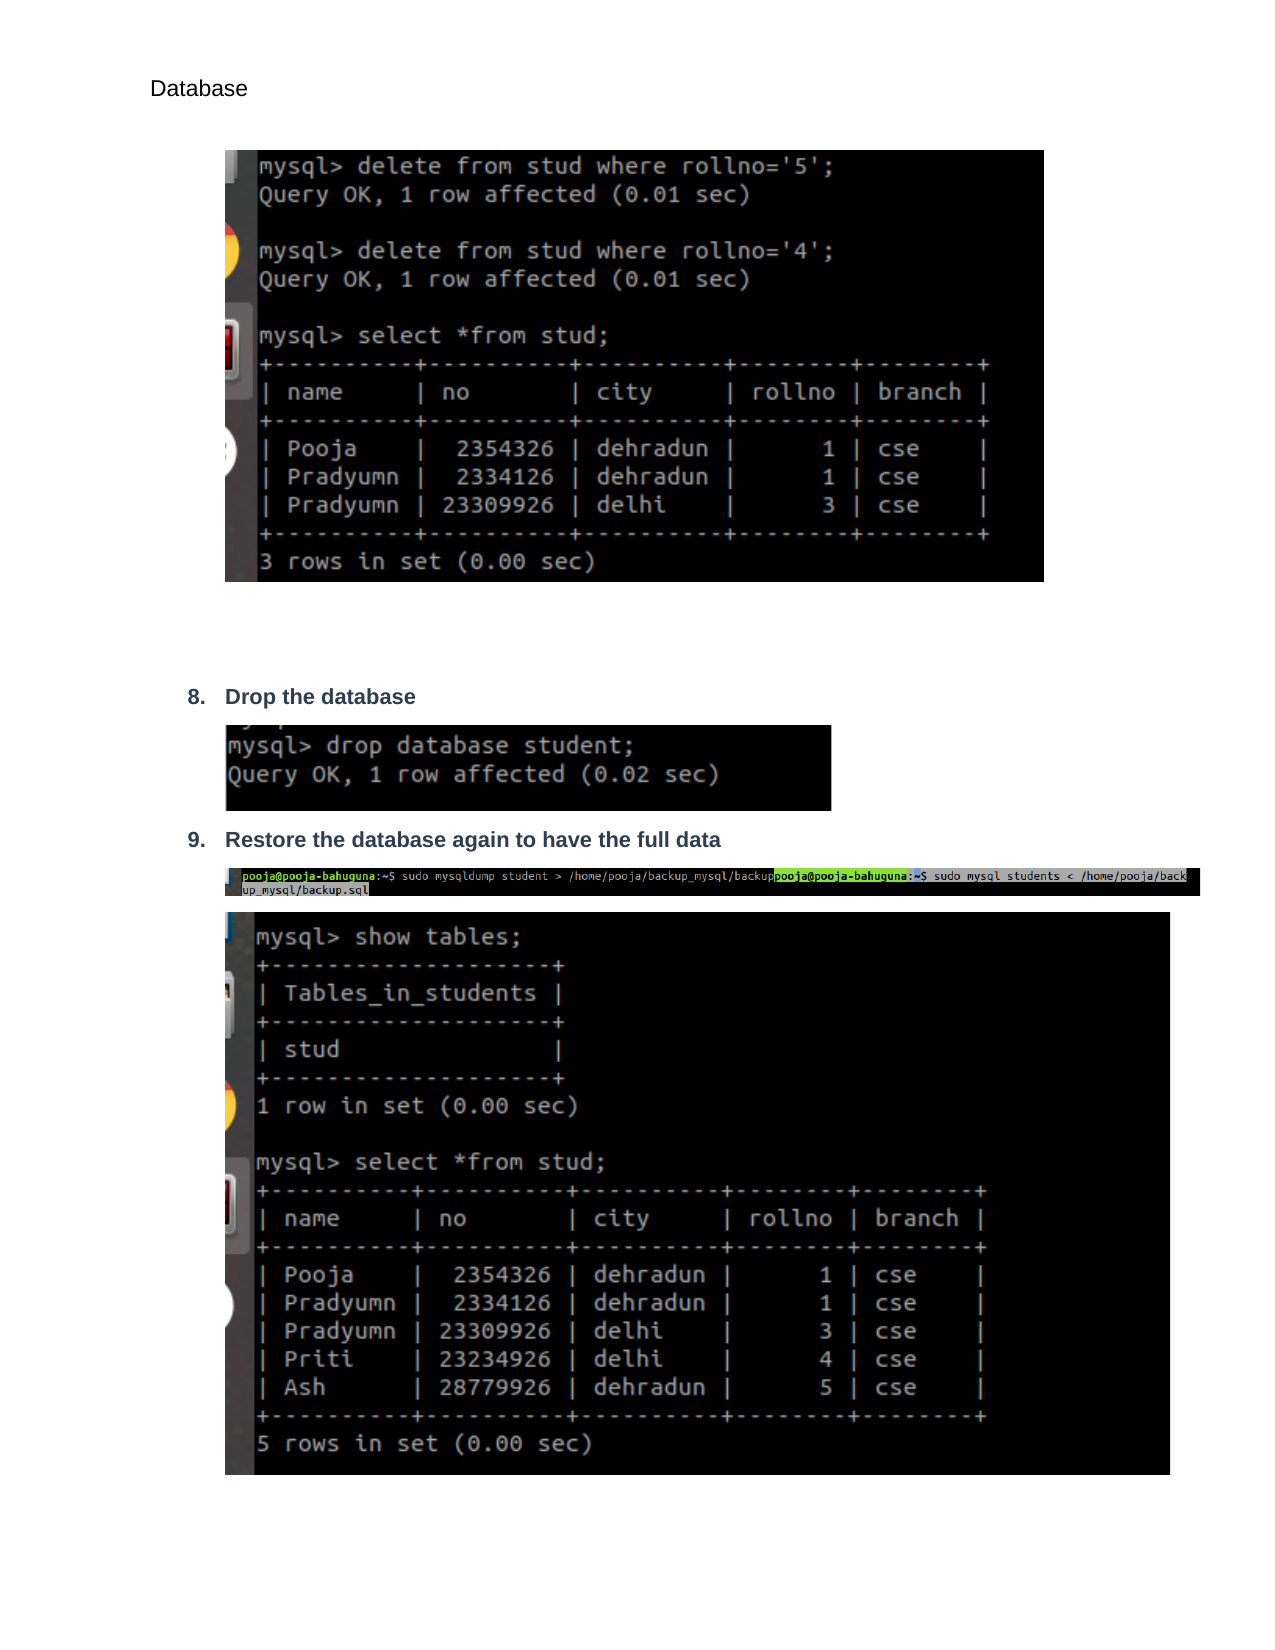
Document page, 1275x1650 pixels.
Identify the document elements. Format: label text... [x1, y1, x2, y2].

picture [225, 912, 1171, 1475]
picture [225, 150, 1044, 582]
picture [225, 868, 1200, 896]
picture [225, 725, 832, 811]
list Drop the database [187, 684, 1125, 709]
list Restore the database again to have the full data [187, 827, 1125, 852]
